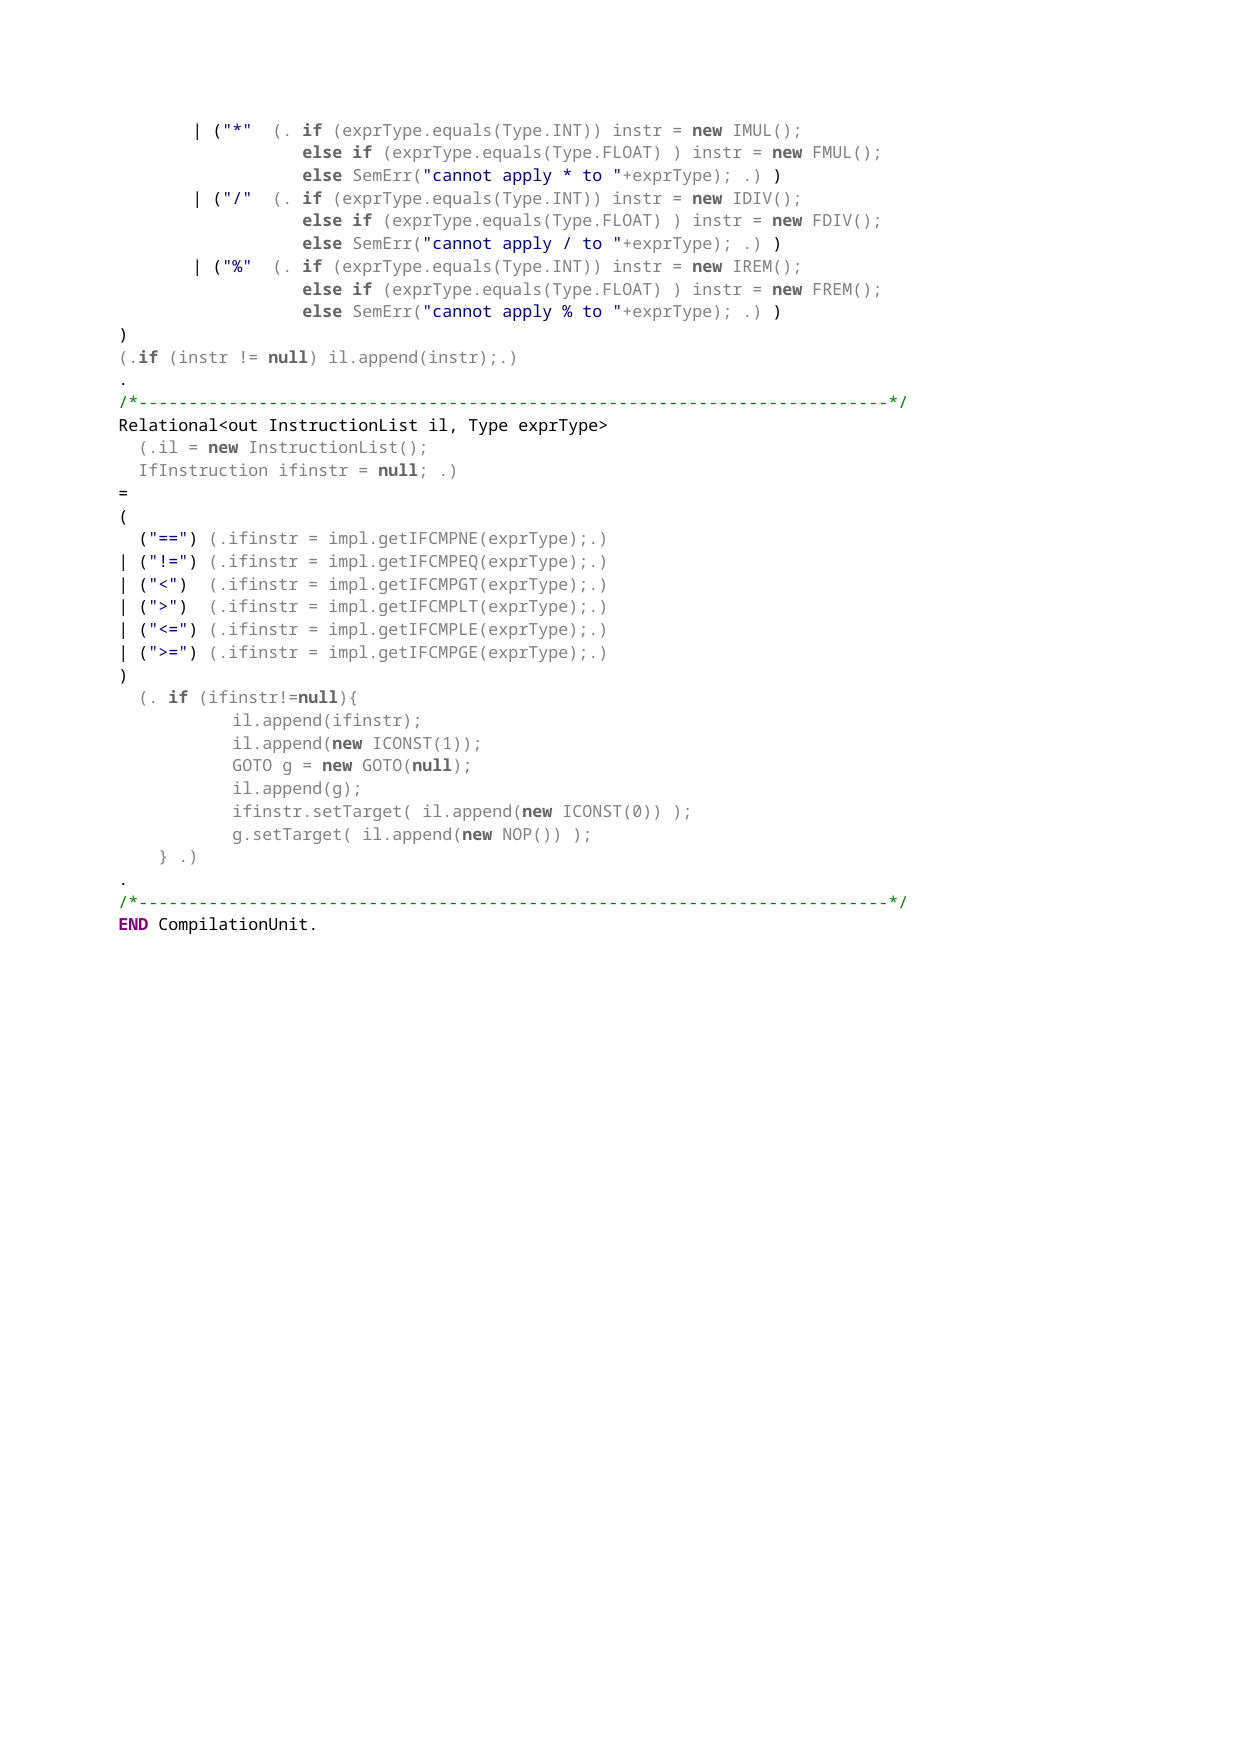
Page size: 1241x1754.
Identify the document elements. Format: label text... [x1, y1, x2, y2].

text else if (exprType.equals(Type.FLOAT) ) instr = new FMUL(); [118, 141, 1122, 163]
text il.append(ifinstr); [118, 708, 1122, 731]
text ("==") (.ifinstr = impl.getIFCMPNE(exprType);.) [118, 527, 1122, 549]
text il.append(g); [118, 777, 1122, 799]
text (. if (ifinstr!=null){ [118, 686, 1122, 708]
text Relational<out InstructionList il, Type exprType> [118, 413, 1122, 436]
text GOTO g = new GOTO(null); [118, 754, 1122, 777]
text } .) [118, 845, 1122, 867]
text | (">") (.ifinstr = impl.getIFCMPLT(exprType);.) [118, 595, 1122, 618]
text | ("<=") (.ifinstr = impl.getIFCMPLE(exprType);.) [118, 618, 1122, 640]
text else SemErr("cannot apply % to "+exprType); .) ) [118, 300, 1122, 322]
text | ("<") (.ifinstr = impl.getIFCMPGT(exprType);.) [118, 572, 1122, 595]
text il.append(new ICONST(1)); [118, 731, 1122, 754]
text | ("!=") (.ifinstr = impl.getIFCMPEQ(exprType);.) [118, 549, 1122, 572]
text . [118, 867, 1122, 890]
text = [118, 481, 1122, 504]
text else SemErr("cannot apply / to "+exprType); .) ) [118, 232, 1122, 254]
text ifinstr.setTarget( il.append(new ICONST(0)) ); [118, 799, 1122, 822]
text END CompilationUnit. [118, 913, 1122, 936]
text ( [118, 504, 1122, 527]
text else if (exprType.equals(Type.FLOAT) ) instr = new FDIV(); [118, 209, 1122, 232]
text (.il = new InstructionList(); [118, 436, 1122, 459]
text . [118, 368, 1122, 391]
text | ("%" (. if (exprType.equals(Type.INT)) instr = new IREM(); [118, 254, 1122, 277]
text (.if (instr != null) il.append(instr);.) [118, 345, 1122, 368]
text else if (exprType.equals(Type.FLOAT) ) instr = new FREM(); [118, 277, 1122, 300]
text /*---------------------------------------------------------------------------*/ [118, 890, 1122, 913]
text IfInstruction ifinstr = null; .) [118, 459, 1122, 481]
text ) [118, 663, 1122, 686]
text g.setTarget( il.append(new NOP()) ); [118, 822, 1122, 845]
text ) [118, 322, 1122, 345]
text else SemErr("cannot apply * to "+exprType); .) ) [118, 163, 1122, 186]
text | (">=") (.ifinstr = impl.getIFCMPGE(exprType);.) [118, 640, 1122, 663]
text /*---------------------------------------------------------------------------*/ [118, 391, 1122, 413]
text | ("/" (. if (exprType.equals(Type.INT)) instr = new IDIV(); [118, 186, 1122, 209]
text | ("*" (. if (exprType.equals(Type.INT)) instr = new IMUL(); [118, 118, 1122, 141]
